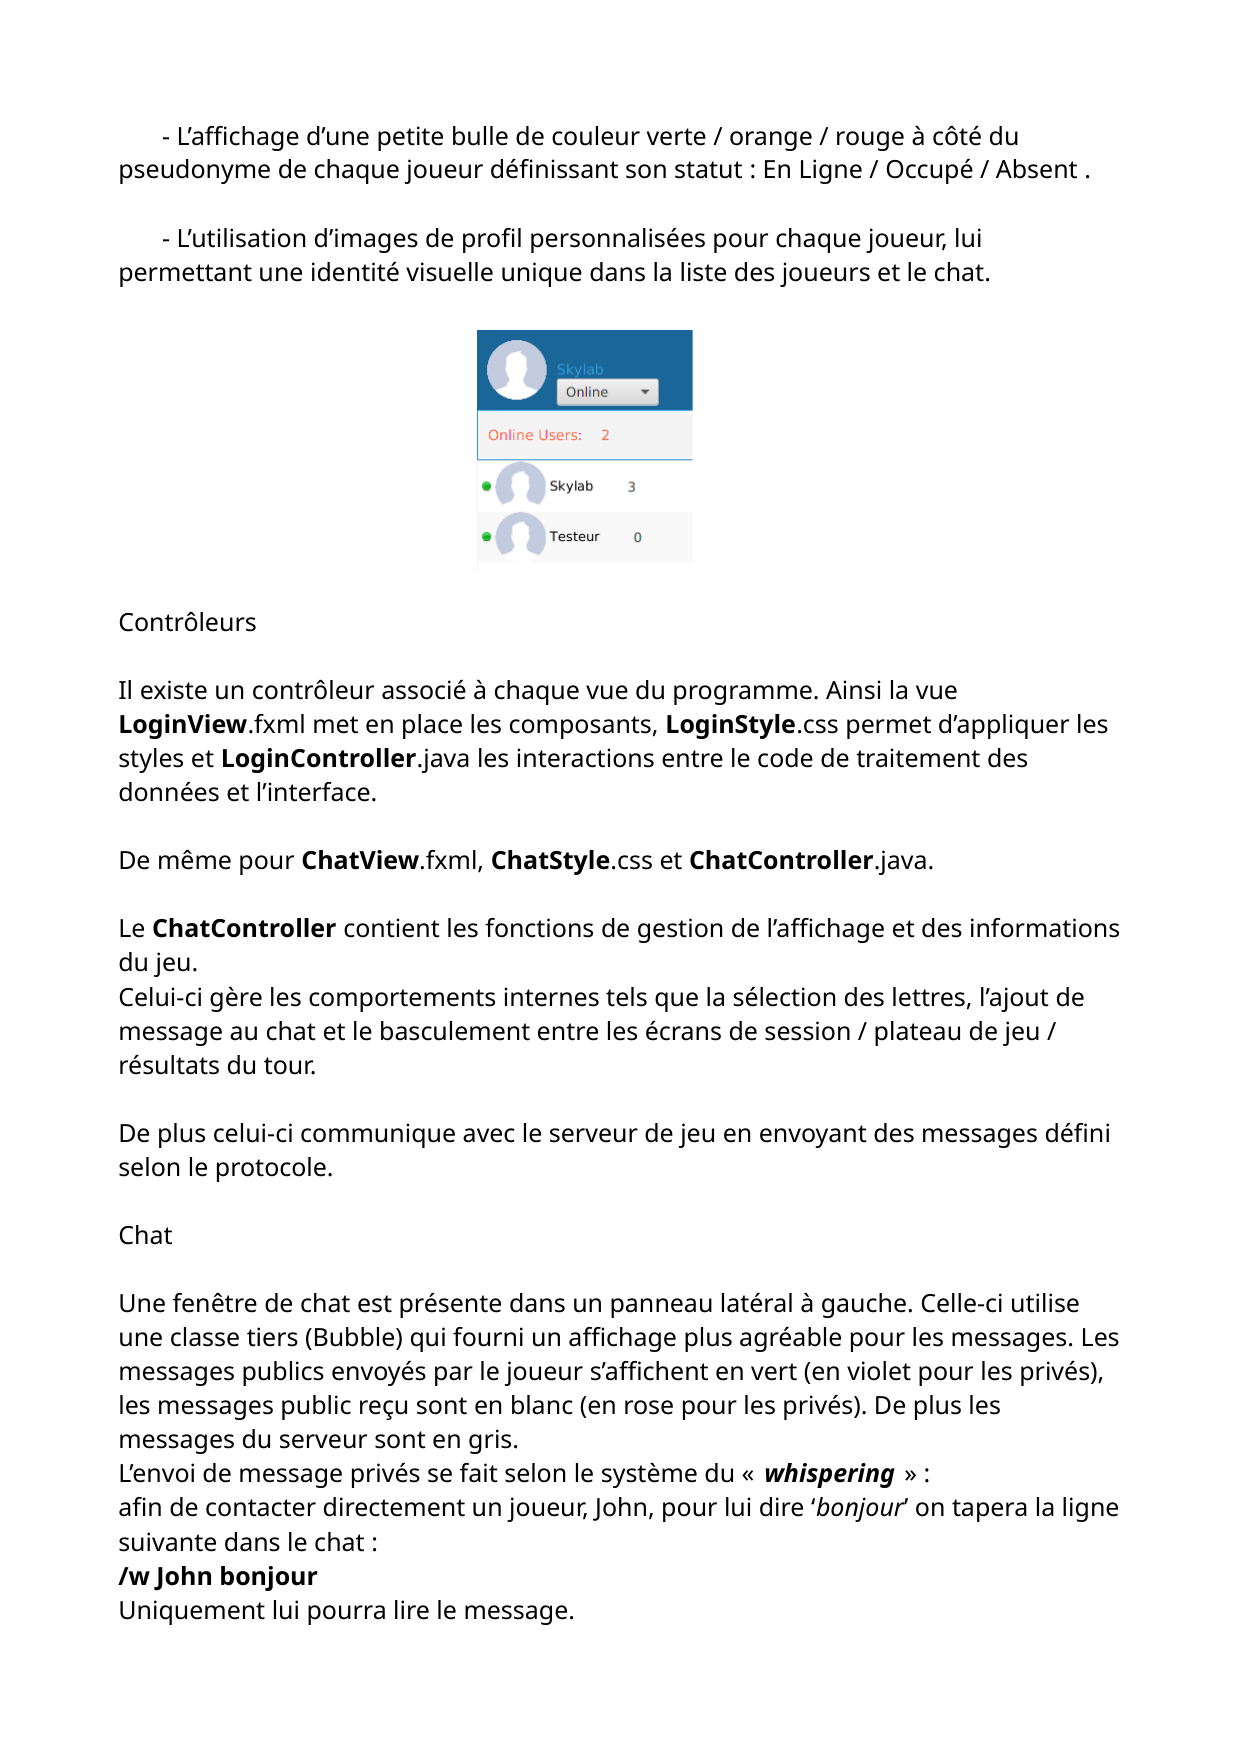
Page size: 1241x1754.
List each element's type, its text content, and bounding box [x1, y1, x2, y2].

text /w John bonjour [118, 1558, 1122, 1592]
text Uniquement lui pourra lire le message. [118, 1592, 1122, 1626]
text Le ChatController contient les fonctions de gestion de l’affichage et des informations du jeu. [118, 911, 1122, 979]
text L’envoi de message privés se fait selon le système du « whispering » : [118, 1456, 1122, 1490]
text Celui-ci gère les comportements internes tels que la sélection des lettres, l’ajout de message au chat et le basculement entre les écrans de session / plateau de jeu / résultats du tour. [118, 979, 1122, 1081]
text - L’affichage d’une petite bulle de couleur verte / orange / rouge à côté du pseudonyme de chaque joueur définissant son statut : En Ligne / Occupé / Absent . [118, 118, 1122, 186]
text Contrôleurs [118, 604, 1122, 638]
text Il existe un contrôleur associé à chaque vue du programme. Ainsi la vue LoginView.fxml met en place les composants, LoginStyle.css permet d’appliquer les styles et LoginController.java les interactions entre le code de traitement des données et l’interface. [118, 673, 1122, 809]
text De plus celui-ci communique avec le serveur de jeu en envoyant des messages défini selon le protocole. [118, 1115, 1122, 1183]
text - L’utilisation d’images de profil personnalisées pour chaque joueur, lui permettant une identité visuelle unique dans la liste des joueurs et le chat. [118, 220, 1122, 288]
text afin de contacter directement un joueur, John, pour lui dire ‘bonjour’ on tapera la ligne suivante dans le chat : [118, 1490, 1122, 1558]
text De même pour ChatView.fxml, ChatStyle.css et ChatController.java. [118, 843, 1122, 877]
text Chat [118, 1218, 1122, 1252]
text Une fenêtre de chat est présente dans un panneau latéral à gauche. Celle-ci utilise une classe tiers (Bubble) qui fourni un affichage plus agréable pour les messages. Les messages publics envoyés par le joueur s’affichent en vert (en violet pour les privés), les messages public reçu sont en blanc (en rose pour les privés). De plus les messages du serveur sont en gris. [118, 1286, 1122, 1456]
